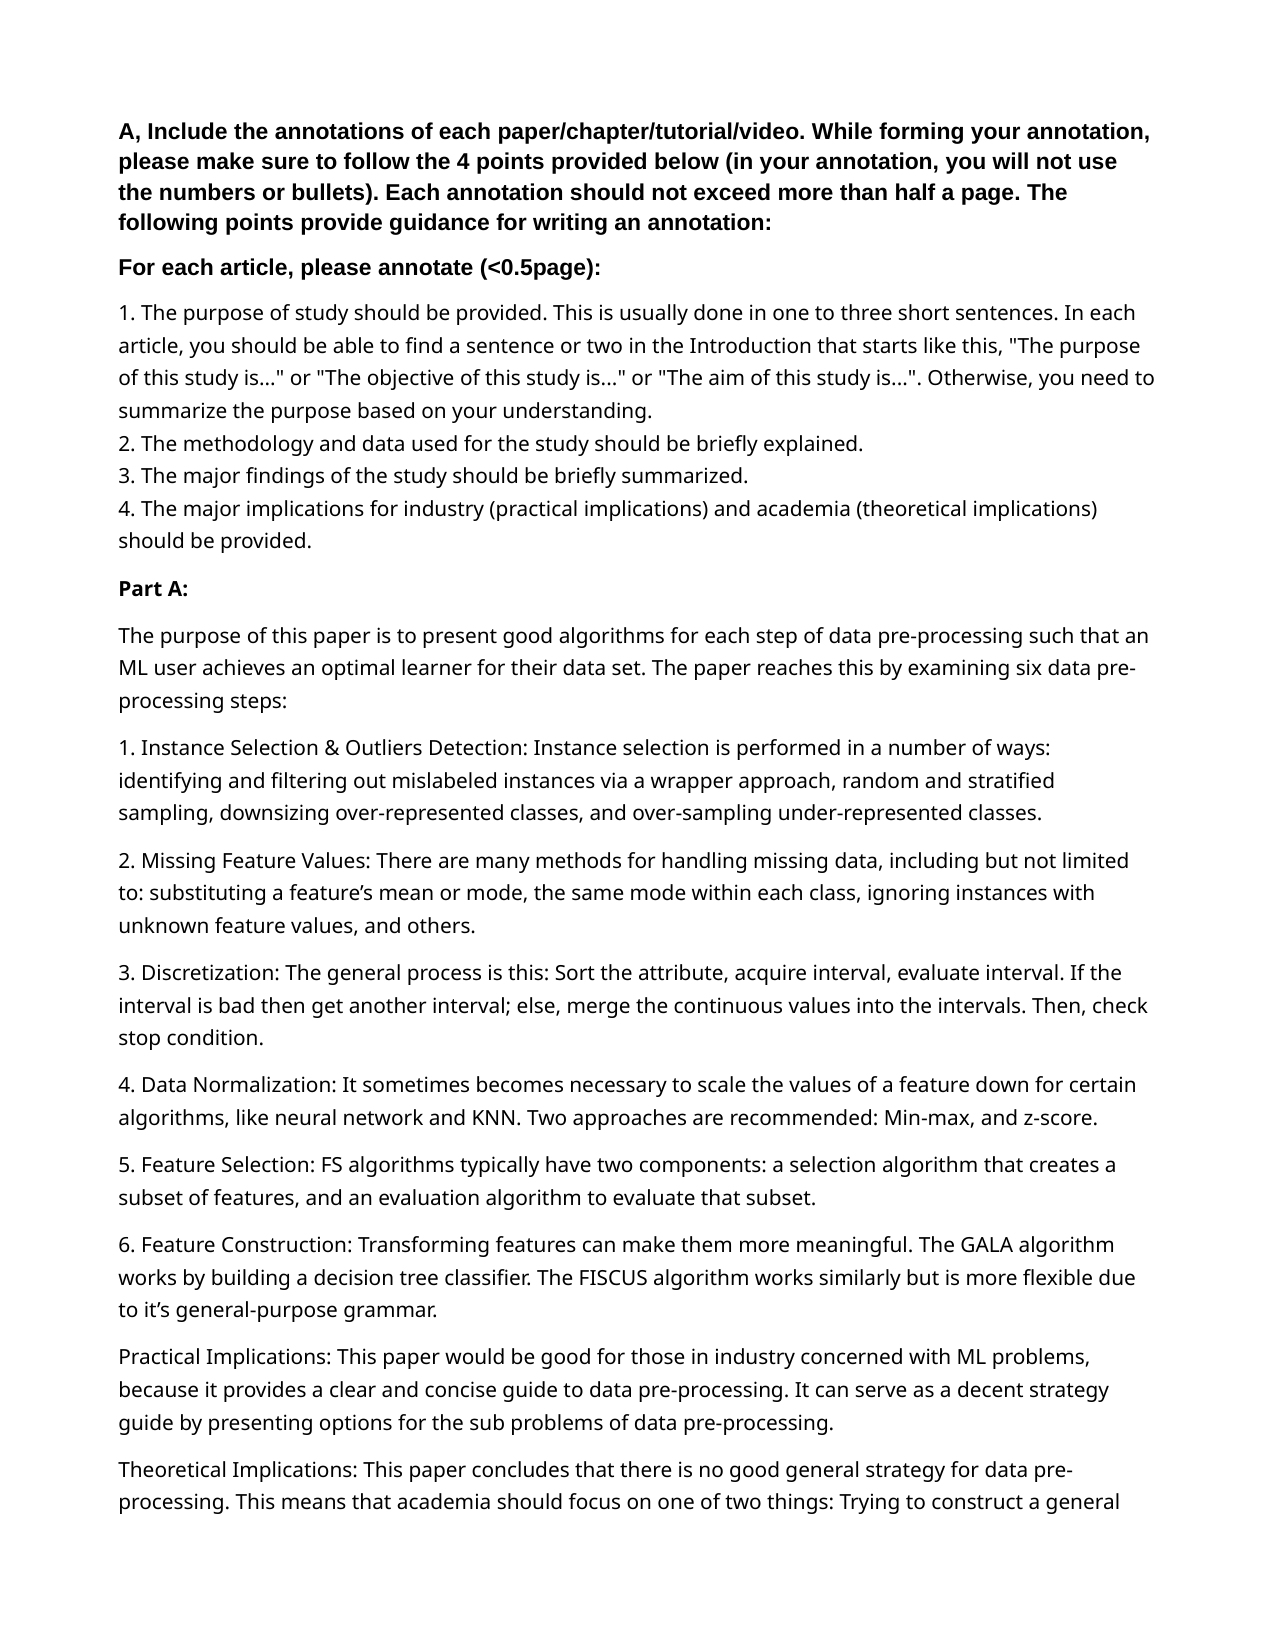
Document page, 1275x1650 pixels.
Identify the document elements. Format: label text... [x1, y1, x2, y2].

text Theoretical Implications: This paper concludes that there is no good general strategy for data pre-processing. This means that academia should focus on one of two things: Trying to construct a general [118, 1455, 1157, 1516]
text Part A: [118, 574, 1157, 602]
text 1. The purpose of study should be provided. This is usually done in one to three short sentences. In each article, you should be able to find a sentence or two in the Introduction that starts like this, "The purpose of this study is..." or "The objective of this study is..." or "The aim of this study is...". Otherwise, you need to summarize the purpose based on your understanding. 2. The methodology and data used for the study should be briefly explained. 3. The major findings of the study should be briefly summarized. 4. The major implications for industry (practical implications) and academia (theoretical implications) should be provided. [118, 298, 1157, 555]
text 4. Data Normalization: It sometimes becomes necessary to scale the values of a feature down for certain algorithms, like neural network and KNN. Two approaches are recommended: Min-max, and z-score. [118, 1071, 1157, 1132]
text For each article, please annotate (<0.5page): [118, 253, 1157, 280]
text 6. Feature Construction: Transforming features can make them more meaningful. The GALA algorithm works by building a decision tree classifier. The FISCUS algorithm works similarly but is more flexible due to it’s general-purpose grammar. [118, 1230, 1157, 1324]
text 5. Feature Selection: FS algorithms typically have two components: a selection algorithm that creates a subset of features, and an evaluation algorithm to evaluate that subset. [118, 1150, 1157, 1211]
text 3. Discretization: The general process is this: Sort the attribute, acquire interval, evaluate interval. If the interval is bad then get another interval; else, merge the continuous values into the intervals. Then, check stop condition. [118, 958, 1157, 1052]
text A, Include the annotations of each paper/chapter/tutorial/video. While forming your annotation, please make sure to follow the 4 points provided below (in your annotation, you will not use the numbers or bullets). Each annotation should not exceed more than half a page. The following points provide guidance for writing an annotation: [118, 118, 1157, 235]
text 1. Instance Selection & Outliers Detection: Instance selection is performed in a number of ways: identifying and filtering out mislabeled instances via a wrapper approach, random and stratified sampling, downsizing over-represented classes, and over-sampling under-represented classes. [118, 733, 1157, 827]
text The purpose of this paper is to present good algorithms for each step of data pre-processing such that an ML user achieves an optimal learner for their data set. The paper reaches this by examining six data pre-processing steps: [118, 621, 1157, 714]
text 2. Missing Feature Values: There are many methods for handling missing data, including but not limited to: substituting a feature’s mean or mode, the same mode within each class, ignoring instances with unknown feature values, and others. [118, 846, 1157, 939]
text Practical Implications: This paper would be good for those in industry concerned with ML problems, because it provides a clear and concise guide to data pre-processing. It can serve as a decent strategy guide by presenting options for the sub problems of data pre-processing. [118, 1342, 1157, 1436]
